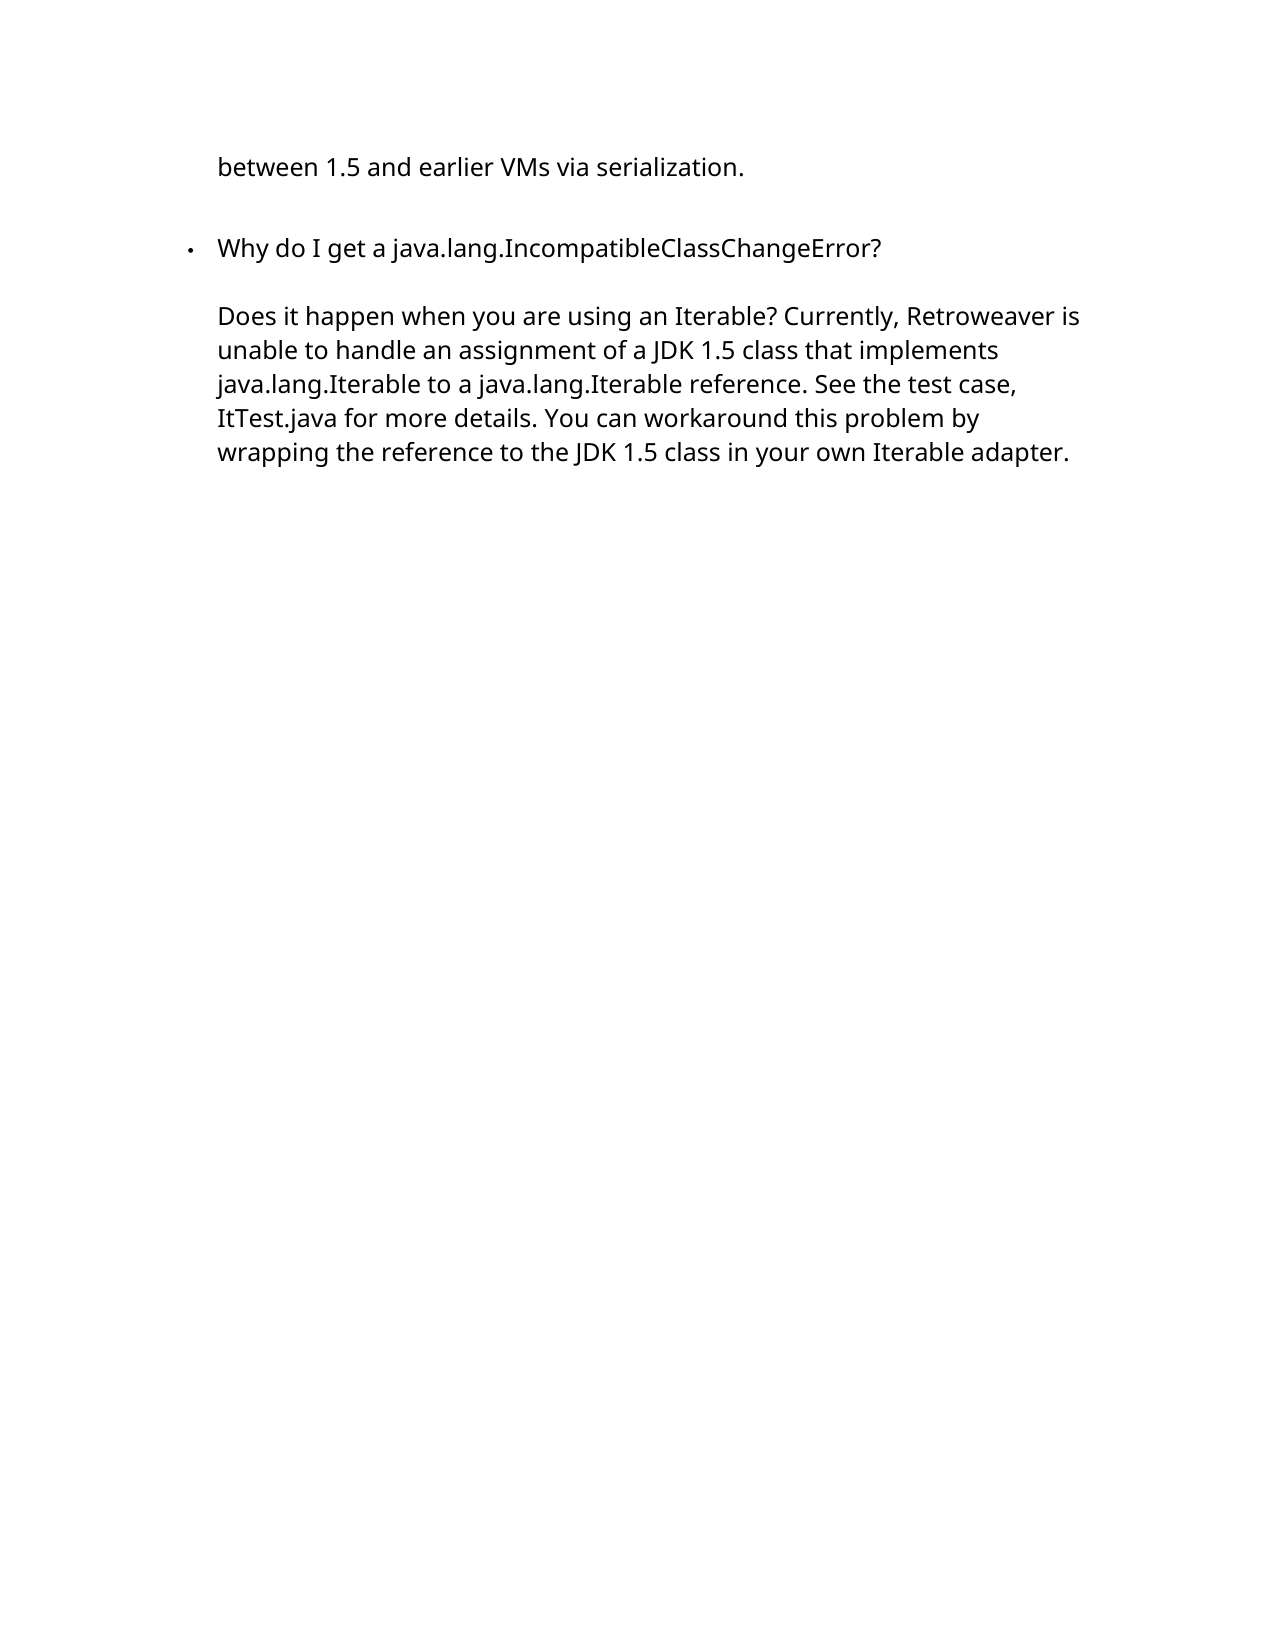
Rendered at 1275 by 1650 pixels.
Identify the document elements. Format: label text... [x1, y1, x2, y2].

list between 1.5 and earlier VMs via serialization. [187, 150, 1087, 218]
list Why do I get a java.lang.IncompatibleClassChangeError? Does it happen when you are using an Iterable? Currently, Retroweaver is unable to handle an assignment of a JDK 1.5 class that implements java.lang.Iterable to a java.lang.Iterable reference. See the test case, ItTest.java for more details. You can workaround this problem by wrapping the reference to the JDK 1.5 class in your own Iterable adapter. [187, 230, 1087, 468]
